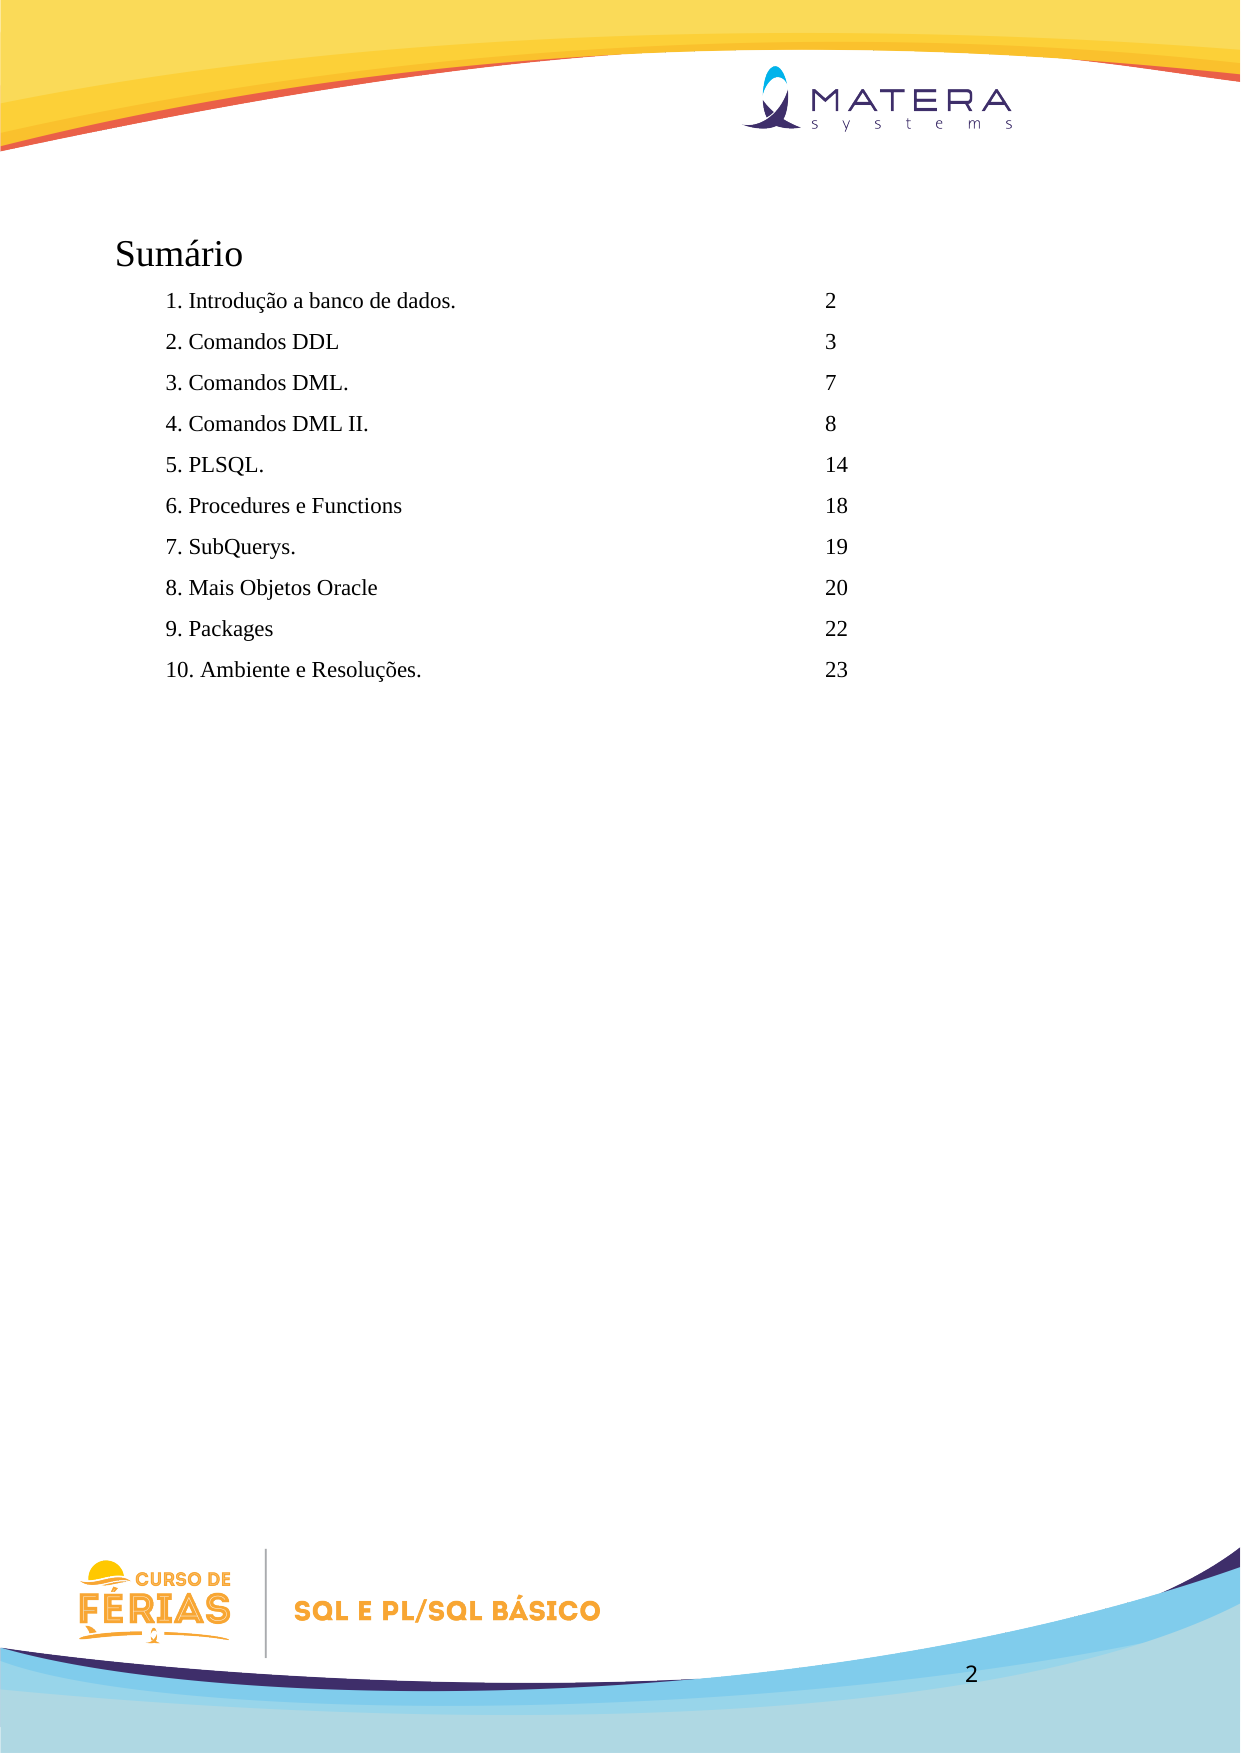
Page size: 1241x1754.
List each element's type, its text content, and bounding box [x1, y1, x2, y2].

text 3. Comandos DML. 7 [165, 369, 1152, 396]
text 1. Introdução a banco de dados. 2 [165, 287, 1152, 314]
text 2. Comandos DDL 3 [165, 328, 1152, 355]
text 10. Ambiente e Resoluções. 23 [165, 656, 1152, 682]
subtitle Sumário [114, 231, 1181, 275]
picture [0, 0, 1241, 1753]
text 6. Procedures e Functions 18 [165, 492, 1152, 518]
text 7. SubQuerys. 19 [165, 533, 1152, 559]
text 4. Comandos DML II. 8 [165, 410, 1152, 437]
text 5. PLSQL. 14 [165, 451, 1152, 477]
text 8. Mais Objetos Oracle 20 [165, 574, 1152, 600]
text 9. Packages 22 [165, 615, 1152, 641]
